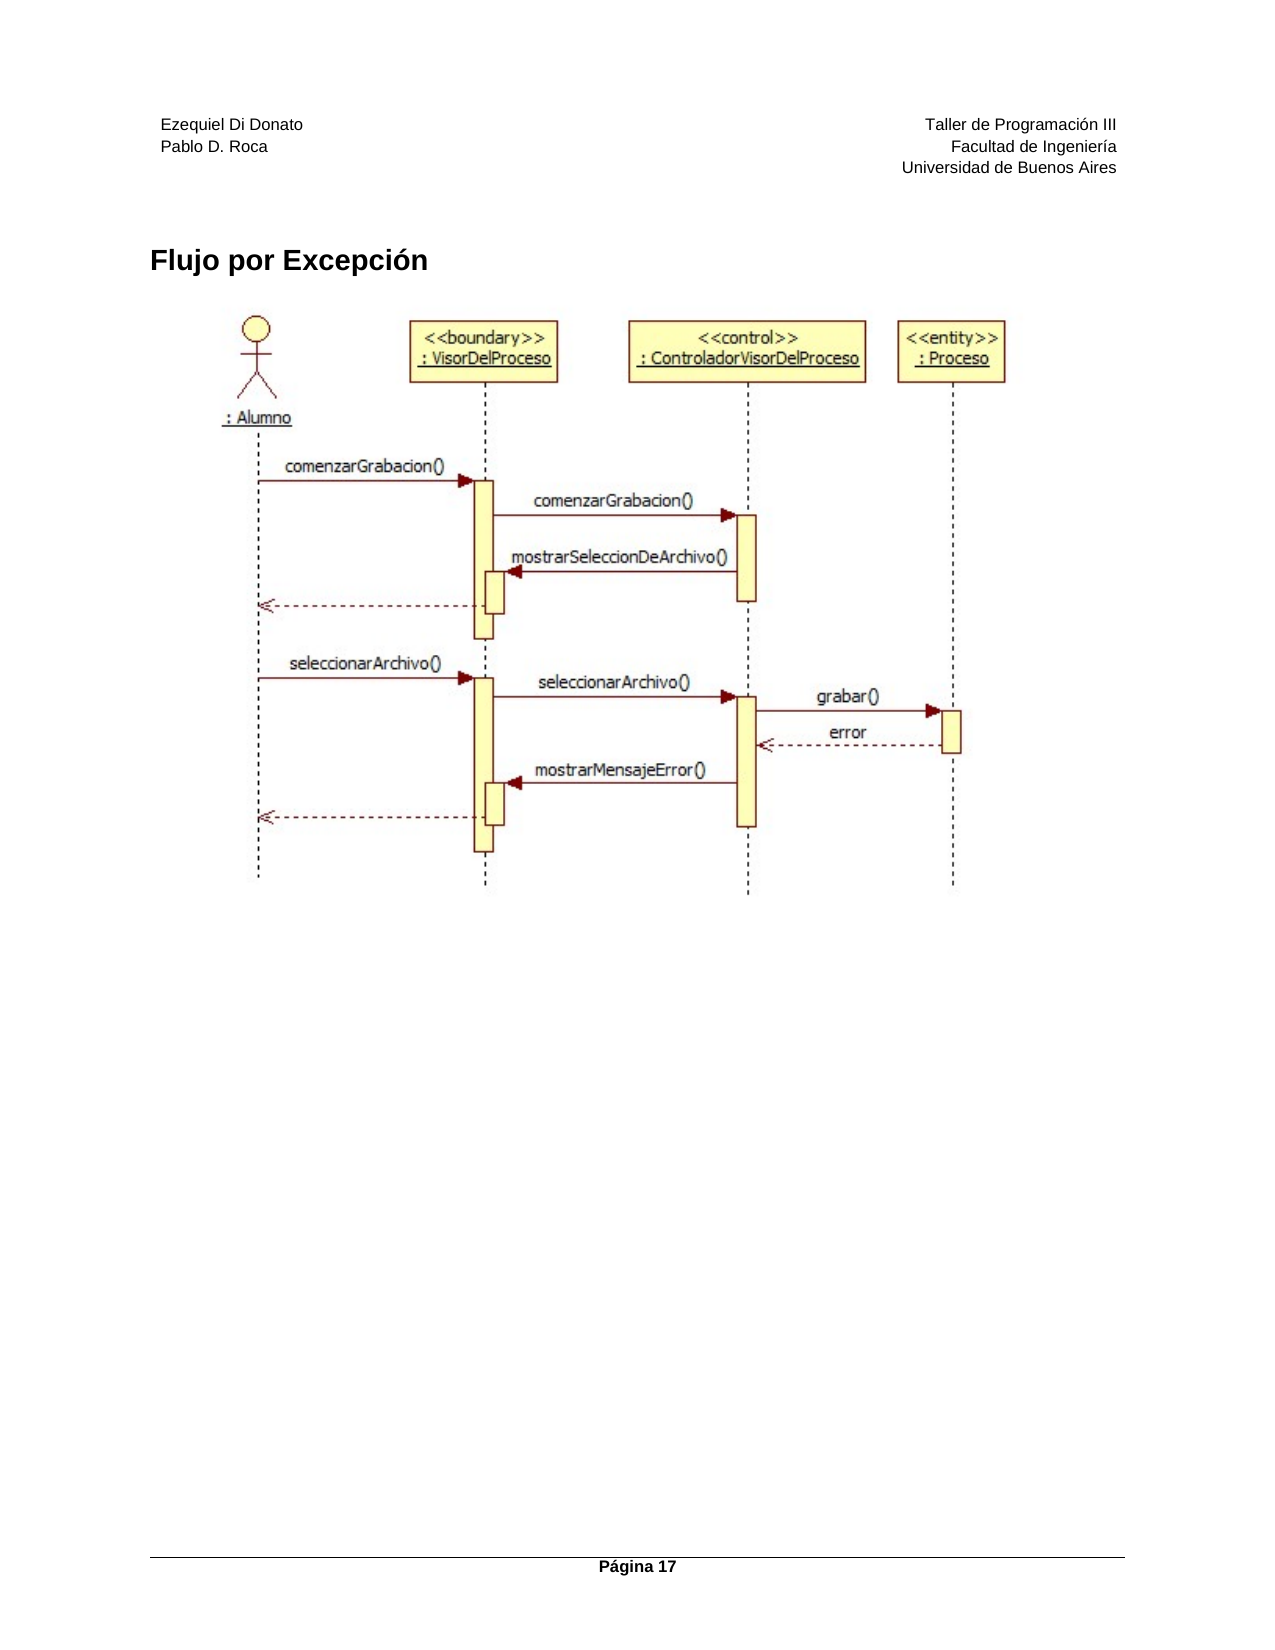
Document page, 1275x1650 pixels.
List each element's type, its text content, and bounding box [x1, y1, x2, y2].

picture [172, 283, 1037, 928]
subtitle Flujo por Excepción [150, 244, 1125, 277]
